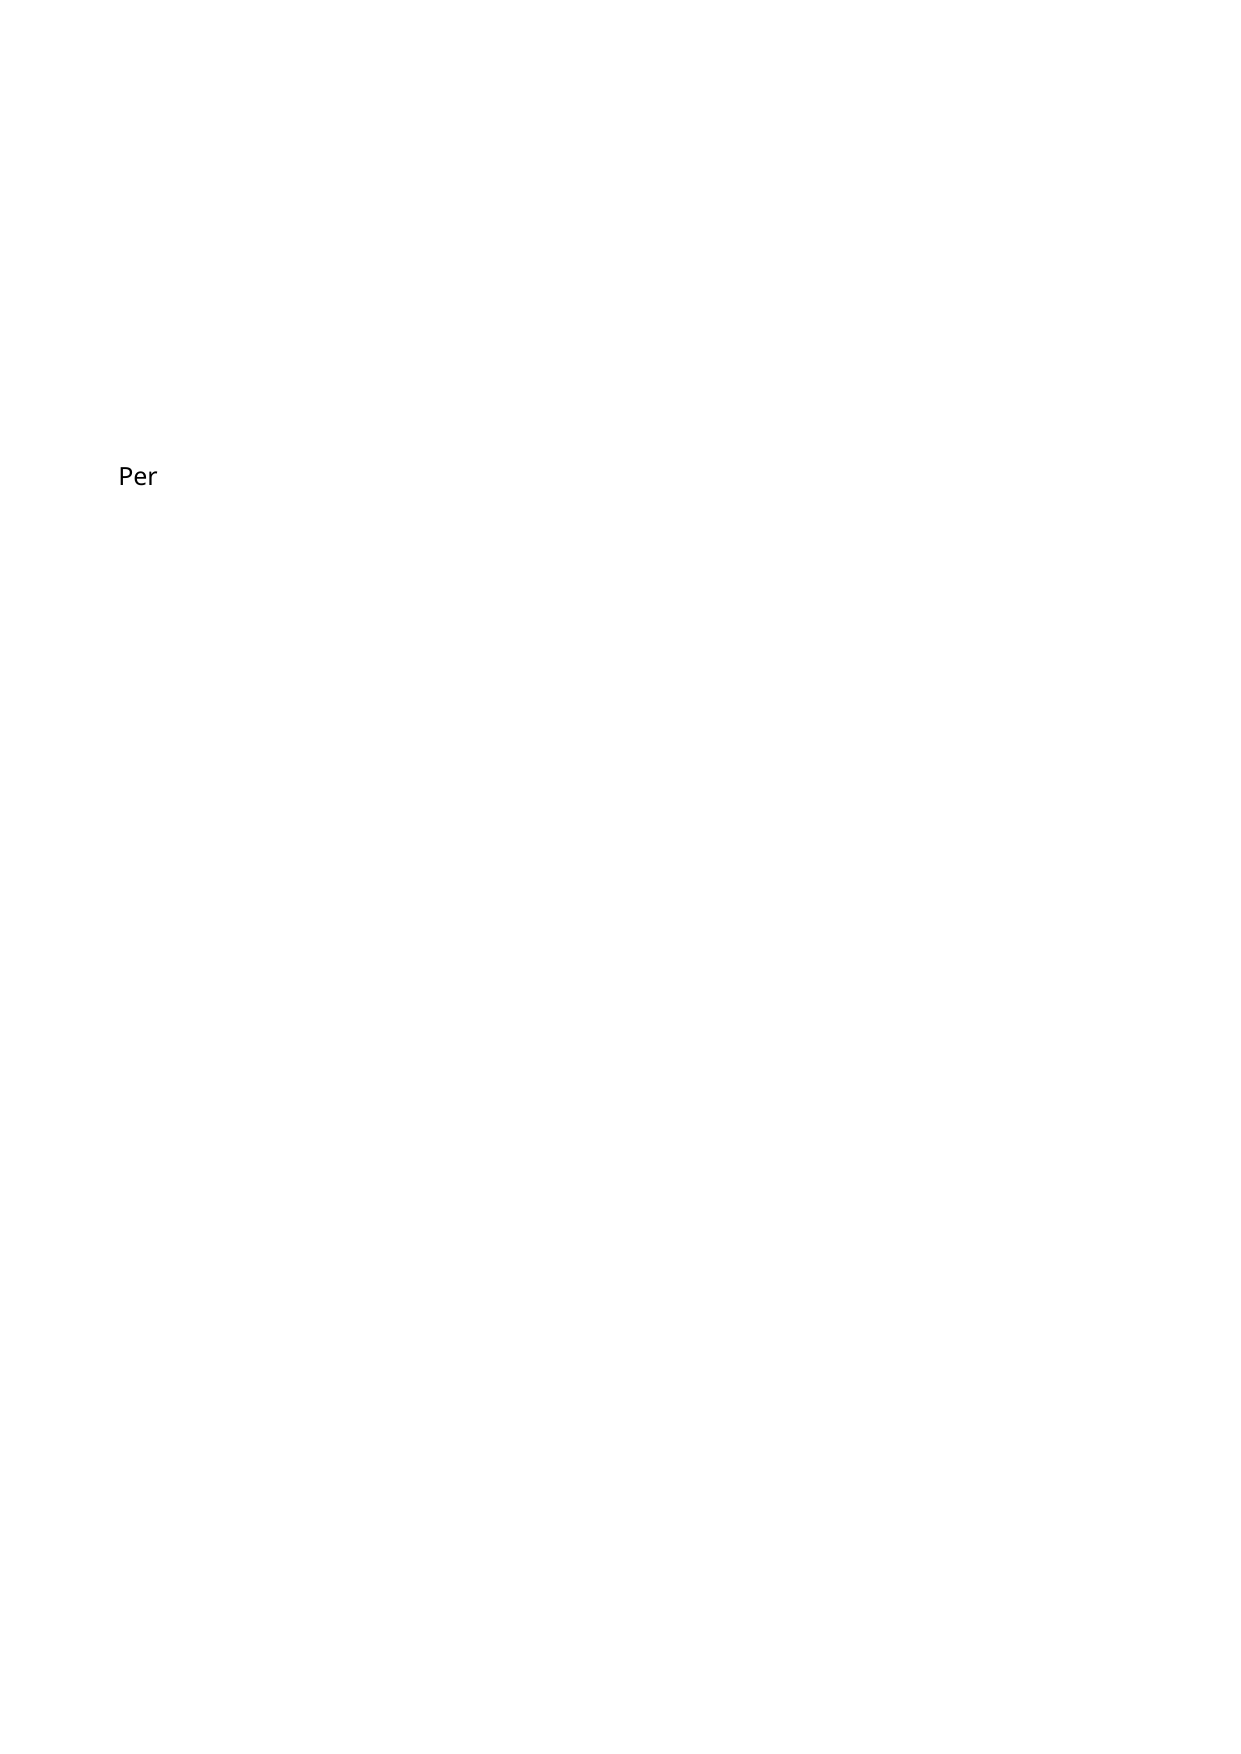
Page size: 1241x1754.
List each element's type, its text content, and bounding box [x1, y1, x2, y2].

text Per [118, 459, 1122, 493]
